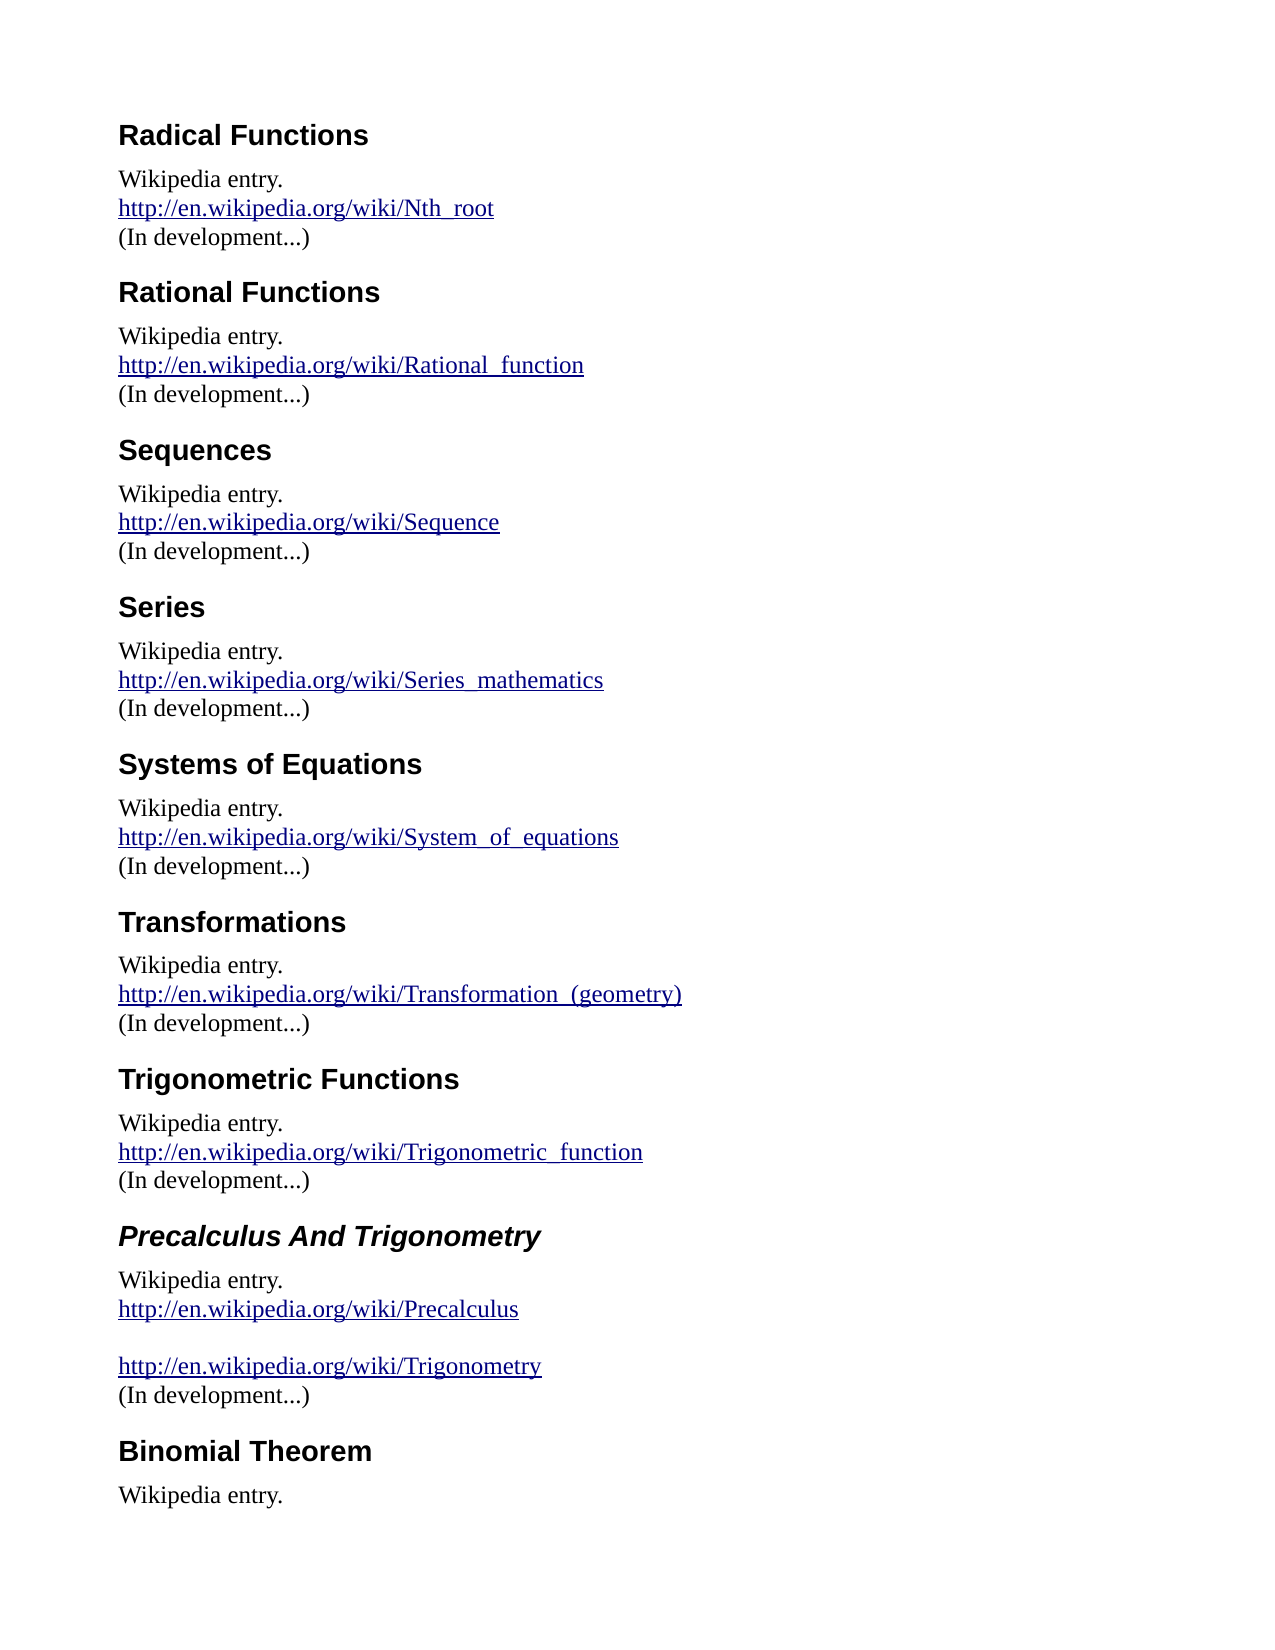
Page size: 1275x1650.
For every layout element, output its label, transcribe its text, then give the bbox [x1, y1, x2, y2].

text http://en.wikipedia.org/wiki/Nth_root [118, 193, 1157, 222]
text Wikipedia entry. [118, 636, 1157, 665]
text Wikipedia entry. [118, 1480, 1157, 1509]
text (In development...) [118, 693, 1157, 722]
text http://en.wikipedia.org/wiki/System_of_equations [118, 822, 1157, 851]
text (In development...) [118, 1165, 1157, 1194]
subtitle Sequences [118, 433, 1157, 466]
text (In development...) [118, 379, 1157, 408]
text http://en.wikipedia.org/wiki/Sequence [118, 507, 1157, 536]
subtitle Rational Functions [118, 275, 1157, 309]
text Wikipedia entry. [118, 793, 1157, 822]
text (In development...) [118, 1008, 1157, 1037]
text (In development...) [118, 851, 1157, 879]
text (In development...) [118, 222, 1157, 250]
text Wikipedia entry. [118, 951, 1157, 979]
text Wikipedia entry. [118, 164, 1157, 193]
text Wikipedia entry. [118, 1108, 1157, 1137]
subtitle Transformations [118, 904, 1157, 938]
text http://en.wikipedia.org/wiki/Trigonometry [118, 1351, 1157, 1380]
subtitle Trigonometric Functions [118, 1062, 1157, 1095]
text Wikipedia entry. [118, 1265, 1157, 1294]
subtitle Precalculus And Trigonometry [118, 1219, 1157, 1253]
text (In development...) [118, 1380, 1157, 1409]
text http://en.wikipedia.org/wiki/Trigonometric_function [118, 1137, 1157, 1165]
text http://en.wikipedia.org/wiki/Transformation_(geometry) [118, 979, 1157, 1008]
text http://en.wikipedia.org/wiki/Series_mathematics [118, 665, 1157, 693]
text Wikipedia entry. [118, 479, 1157, 507]
subtitle Systems of Equations [118, 747, 1157, 781]
subtitle Binomial Theorem [118, 1434, 1157, 1467]
text http://en.wikipedia.org/wiki/Precalculus [118, 1294, 1157, 1323]
text (In development...) [118, 536, 1157, 565]
subtitle Series [118, 590, 1157, 623]
subtitle Radical Functions [118, 118, 1157, 152]
text Wikipedia entry. [118, 321, 1157, 350]
text http://en.wikipedia.org/wiki/Rational_function [118, 350, 1157, 379]
